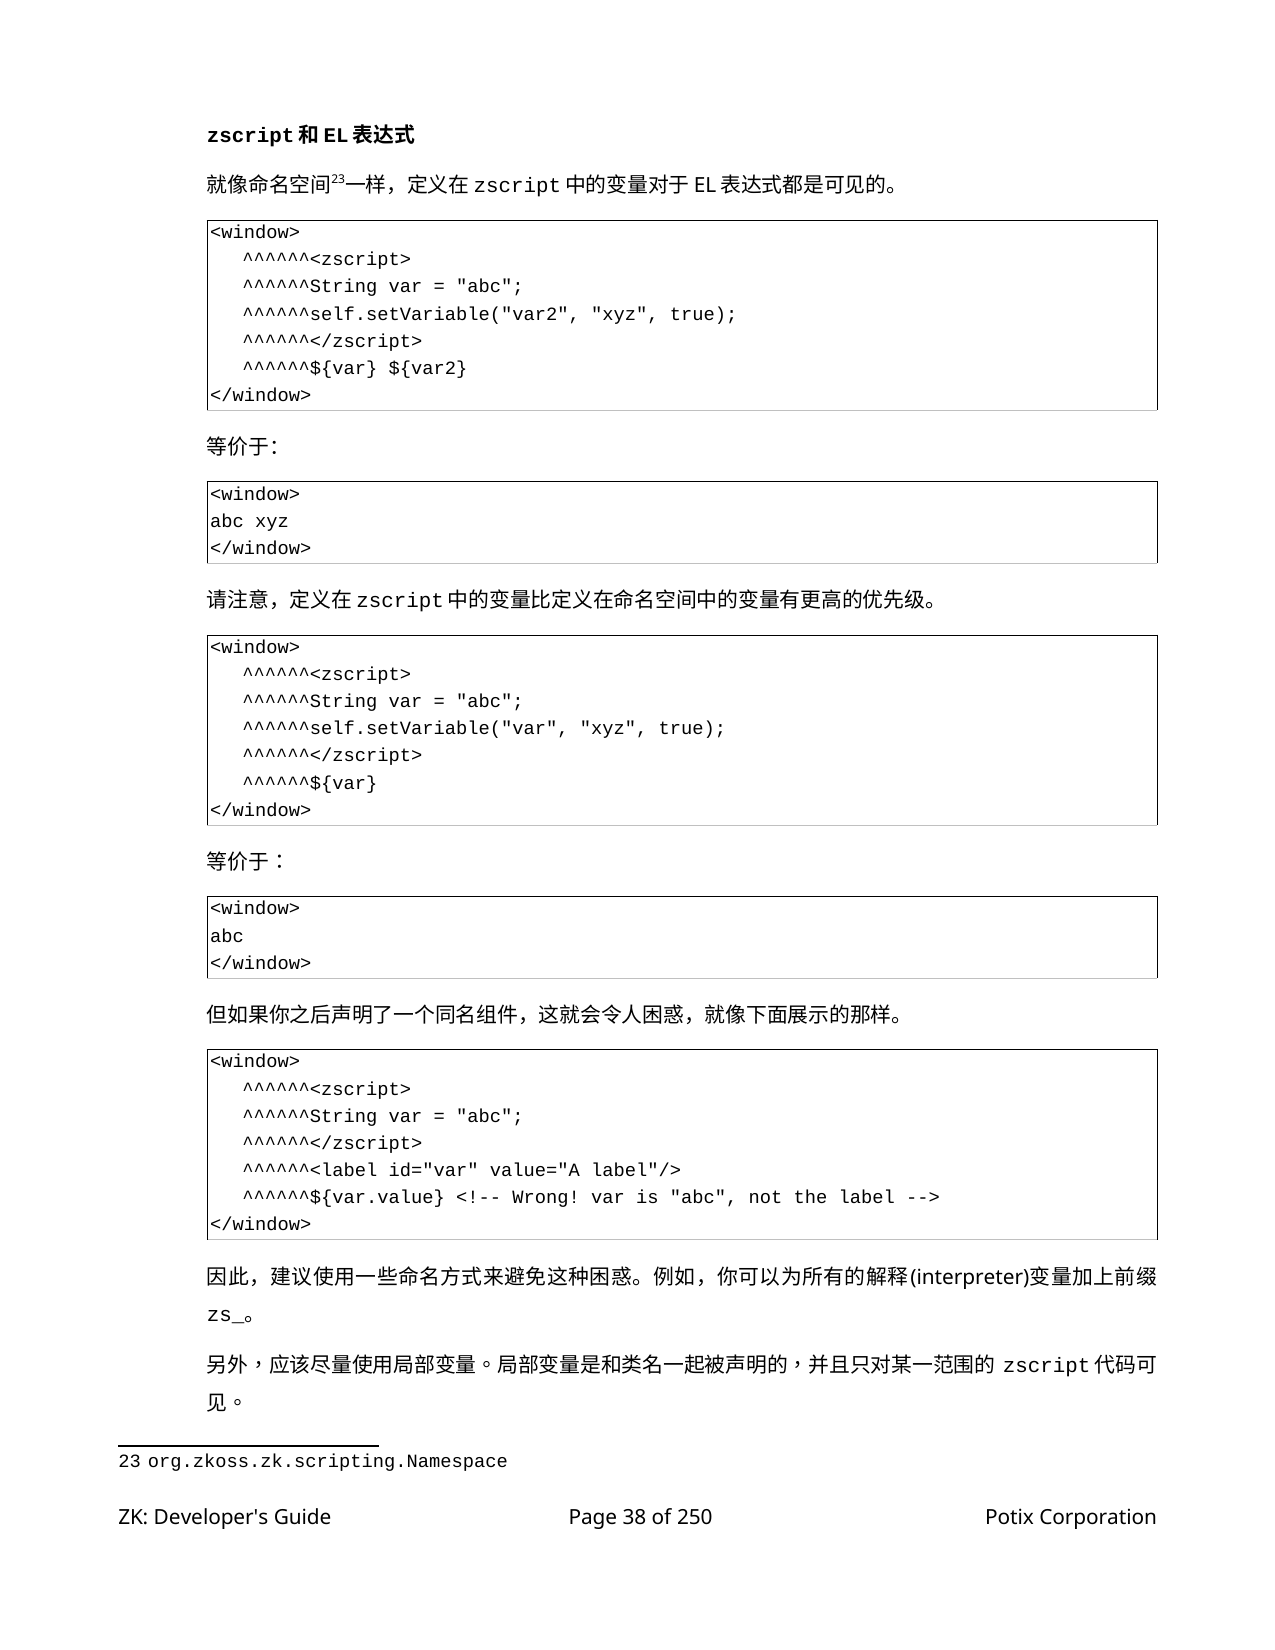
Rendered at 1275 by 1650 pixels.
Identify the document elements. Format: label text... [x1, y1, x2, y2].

text <window> [208, 221, 1157, 244]
text 就像命名空间一样，定义在zscript中的变量对于EL表达式都是可见的。 [207, 169, 1157, 199]
text ^^^^^^<label id="var" value="A label"/> [208, 1158, 1157, 1182]
text 请注意，定义在zscript中的变量比定义在命名空间中的变量有更高的优先级。 [207, 584, 1157, 614]
text ^^^^^^${var.value} <!-- Wrong! var is "abc", not the label --> [208, 1185, 1157, 1209]
text 另外，应该尽量使用局部变量。局部变量是和类名一起被声明的，并且只对某一范围的zscript代码可见。 [207, 1348, 1157, 1416]
text ^^^^^^<zscript> [208, 247, 1157, 271]
text ^^^^^^self.setVariable("var2", "xyz", true); [208, 301, 1157, 326]
text <window> [208, 1050, 1157, 1073]
text </window> [208, 536, 1157, 563]
text </window> [208, 1212, 1157, 1239]
text <window> [208, 482, 1157, 506]
text <window> [208, 897, 1157, 921]
text 因此，建议使用一些命名方式来避免这种困惑。例如，你可以为所有的解释(interpreter)变量加上前缀zs_。 [207, 1260, 1157, 1328]
text ^^^^^^${var} ${var2} [208, 356, 1157, 380]
text ^^^^^^</zscript> [208, 328, 1157, 353]
subtitle zscript和EL表达式 [207, 118, 1157, 148]
text abc xyz [208, 509, 1157, 533]
text ^^^^^^<zscript> [208, 662, 1157, 686]
text ^^^^^^</zscript> [208, 743, 1157, 768]
text abc [208, 923, 1157, 948]
text 等价于： [207, 431, 1157, 461]
text <window> [208, 636, 1157, 659]
text ^^^^^^String var = "abc"; [208, 1103, 1157, 1128]
text ^^^^^^<zscript> [208, 1076, 1157, 1101]
text ^^^^^^</zscript> [208, 1131, 1157, 1155]
text ^^^^^^${var} [208, 771, 1157, 795]
text </window> [208, 798, 1157, 825]
text org.zkoss.zk.scripting.Namespace [118, 1452, 1157, 1473]
text ^^^^^^String var = "abc"; [208, 689, 1157, 713]
text </window> [208, 951, 1157, 978]
text ^^^^^^self.setVariable("var", "xyz", true); [208, 716, 1157, 740]
text </window> [208, 383, 1157, 410]
text ^^^^^^String var = "abc"; [208, 274, 1157, 298]
text 但如果你之后声明了一个同名组件，这就会令人困惑，就像下面展示的那样。 [207, 998, 1157, 1028]
text 等价于： [207, 846, 1157, 876]
